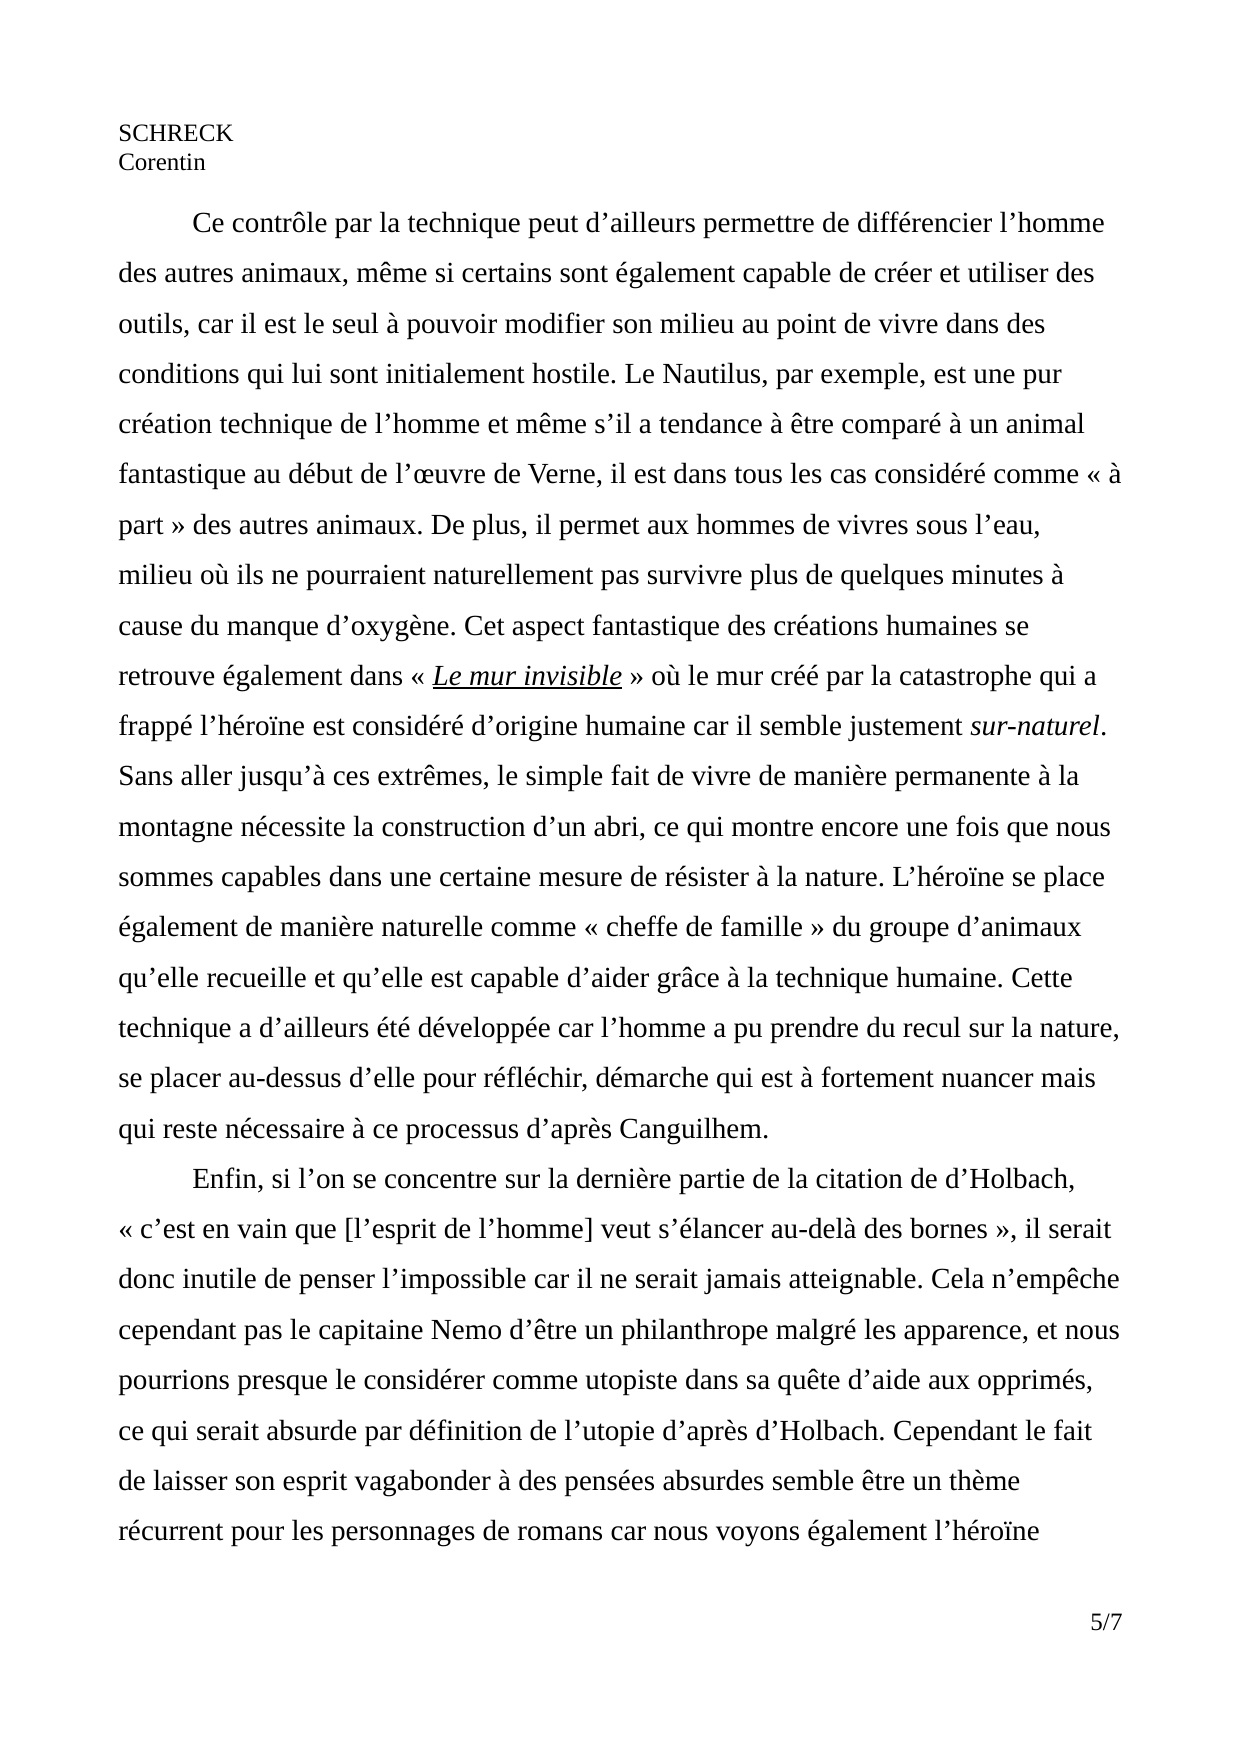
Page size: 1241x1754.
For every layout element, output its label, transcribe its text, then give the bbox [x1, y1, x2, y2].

text Enfin, si l’on se concentre sur la dernière partie de la citation de d’Holbach, « c’est en vain que [l’esprit de l’homme] veut s’élancer au-delà des bornes », il serait donc inutile de penser l’impossible car il ne serait jamais atteignable. Cela n’empêche cependant pas le capitaine Nemo d’être un philanthrope malgré les apparence, et nous pourrions presque le considérer comme utopiste dans sa quête d’aide aux opprimés, ce qui serait absurde par définition de l’utopie d’après d’Holbach. Cependant le fait de laisser son esprit vagabonder à des pensées absurdes semble être un thème récurrent pour les personnages de romans car nous voyons également l’héroïne [118, 1161, 1122, 1547]
text Ce contrôle par la technique peut d’ailleurs permettre de différencier l’homme des autres animaux, même si certains sont également capable de créer et utiliser des outils, car il est le seul à pouvoir modifier son milieu au point de vivre dans des conditions qui lui sont initialement hostile. Le Nautilus, par exemple, est une pur création technique de l’homme et même s’il a tendance à être comparé à un animal fantastique au début de l’œuvre de Verne, il est dans tous les cas considéré comme « à part » des autres animaux. De plus, il permet aux hommes de vivres sous l’eau, milieu où ils ne pourraient naturellement pas survivre plus de quelques minutes à cause du manque d’oxygène. Cet aspect fantastique des créations humaines se retrouve également dans « Le mur invisible » où le mur créé par la catastrophe qui a frappé l’héroïne est considéré d’origine humaine car il semble justement sur-naturel. Sans aller jusqu’à ces extrêmes, le simple fait de vivre de manière permanente à la montagne nécessite la construction d’un abri, ce qui montre encore une fois que nous sommes capables dans une certaine mesure de résister à la nature. L’héroïne se place également de manière naturelle comme « cheffe de famille » du groupe d’animaux qu’elle recueille et qu’elle est capable d’aider grâce à la technique humaine. Cette technique a d’ailleurs été développée car l’homme a pu prendre du recul sur la nature, se placer au-dessus d’elle pour réfléchir, démarche qui est à fortement nuancer mais qui reste nécessaire à ce processus d’après Canguilhem. [118, 205, 1122, 1144]
